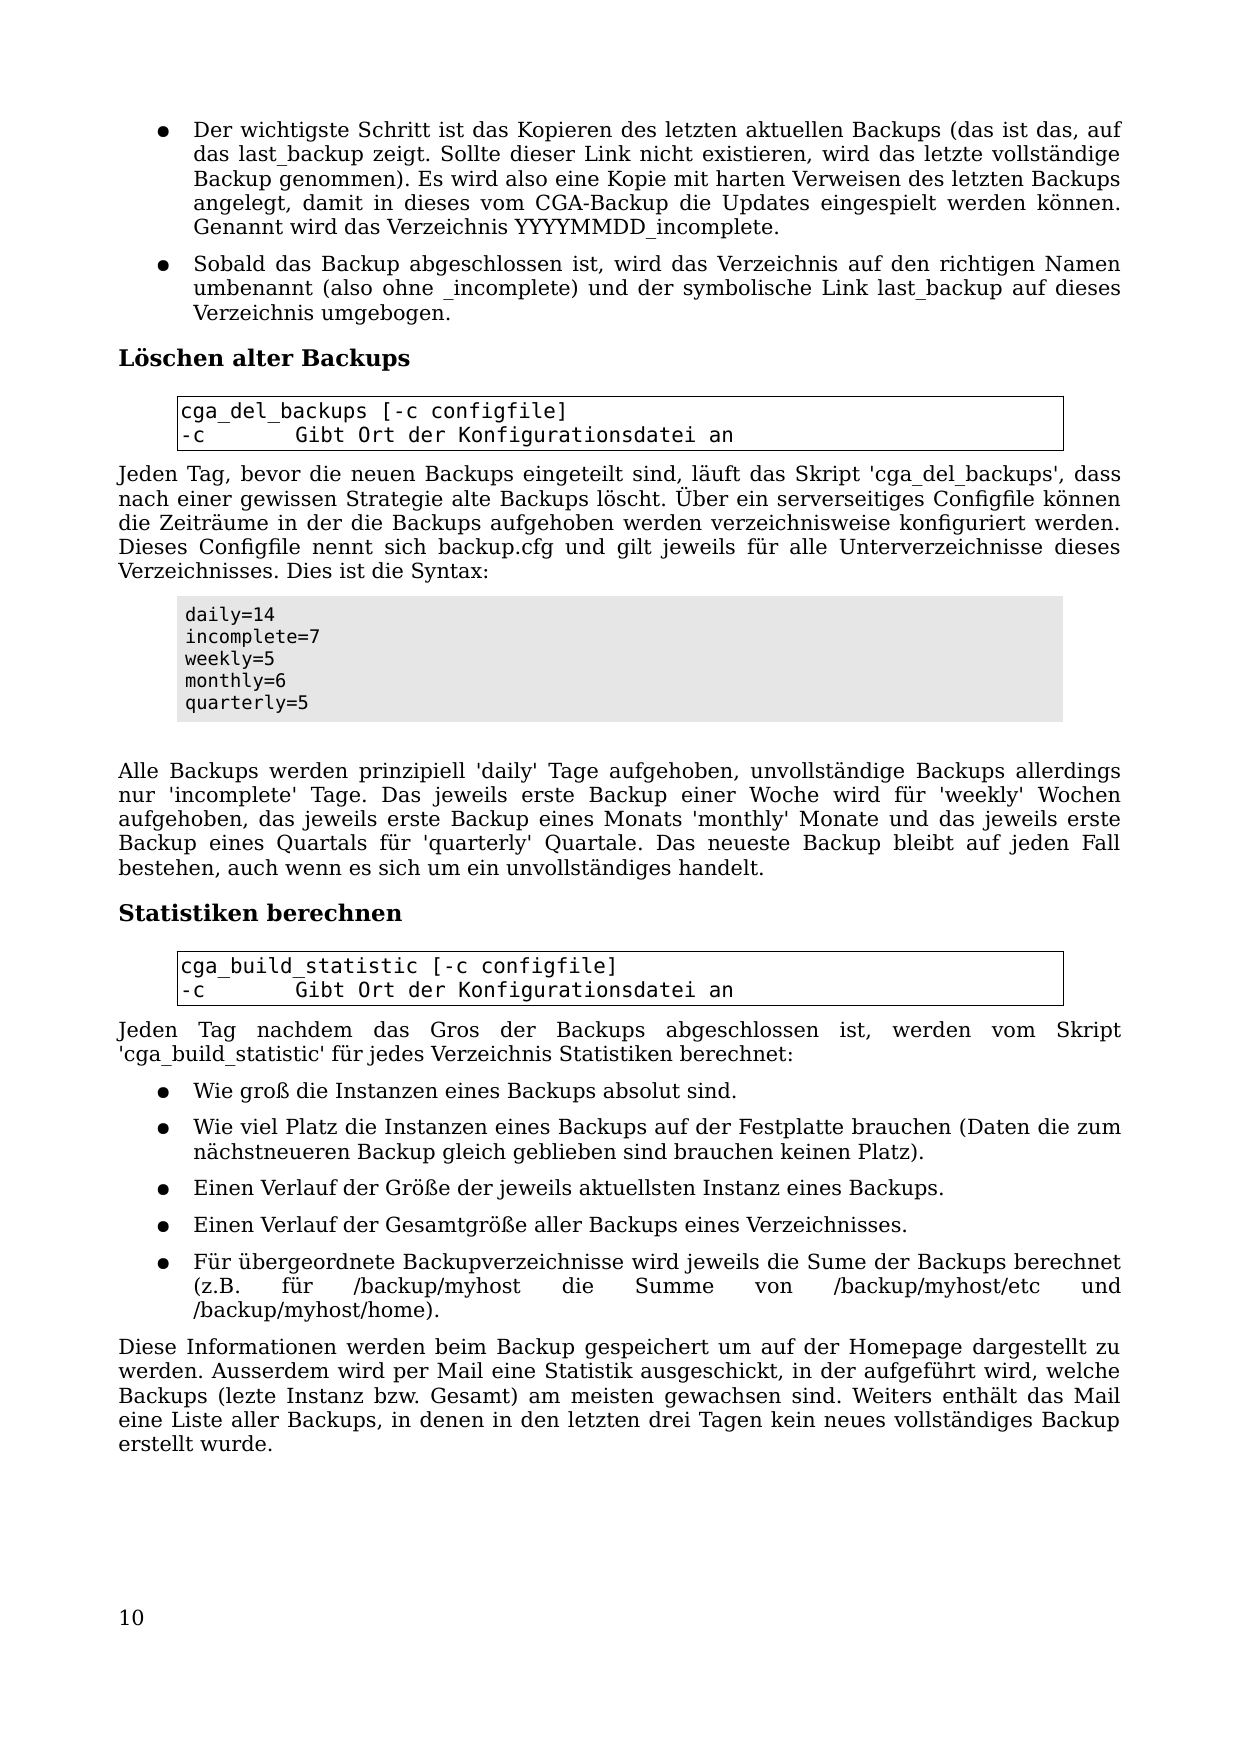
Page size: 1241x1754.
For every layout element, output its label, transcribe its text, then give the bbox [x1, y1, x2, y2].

text incomplete=7 [182, 618, 1058, 640]
list Einen Verlauf der Größe der jeweils aktuellsten Instanz eines Backups. [156, 1176, 1122, 1201]
text weekly=5 [182, 640, 1058, 662]
list Sobald das Backup abgeschlossen ist, wird das Verzeichnis auf den richtigen Namen umbenannt (also ohne _incomplete) und der symbolische Link last_backup auf dieses Verzeichnis umgebogen. [156, 252, 1122, 325]
list Der wichtigste Schritt ist das Kopieren des letzten aktuellen Backups (das ist das, auf das last_backup zeigt. Sollte dieser Link nicht existieren, wird das letzte vollständige Backup genommen). Es wird also eine Kopie mit harten Verweisen des letzten Backups angelegt, damit in dieses vom CGA-Backup die Updates eingespielt werden können. Genannt wird das Verzeichnis YYYYMMDD_incomplete. [156, 118, 1122, 239]
text cga_del_backups [-c configfile] -c Gibt Ort der Konfigurationsdatei an [178, 397, 1063, 450]
text quarterly=5 [182, 684, 1058, 717]
list Einen Verlauf der Gesamtgröße aller Backups eines Verzeichnisses. [156, 1213, 1122, 1237]
text Diese Informationen werden beim Backup gespeichert um auf der Homepage dargestellt zu werden. Ausserdem wird per Mail eine Statistik ausgeschickt, in der aufgeführt wird, welche Backups (lezte Instanz bzw. Gesamt) am meisten gewachsen sind. Weiters enthält das Mail eine Liste aller Backups, in denen in den letzten drei Tagen kein neues vollständiges Backup erstellt wurde. [118, 1335, 1122, 1457]
text Alle Backups werden prinzipiell 'daily' Tage aufgehoben, unvollständige Backups allerdings nur 'incomplete' Tage. Das jeweils erste Backup einer Woche wird für 'weekly' Wochen aufgehoben, das jeweils erste Backup eines Monats 'monthly' Monate und das jeweils erste Backup eines Quartals für 'quarterly' Quartale. Das neueste Backup bleibt auf jeden Fall bestehen, auch wenn es sich um ein unvollständiges handelt. [118, 759, 1122, 880]
subtitle Löschen alter Backups [118, 345, 1122, 372]
subtitle Statistiken berechnen [118, 900, 1122, 927]
list Für übergeordnete Backupverzeichnisse wird jeweils die Sume der Backups berechnet (z.B. für /backup/myhost die Summe von /backup/myhost/etc und /backup/myhost/home). [156, 1250, 1122, 1323]
list Wie groß die Instanzen eines Backups absolut sind. [156, 1079, 1122, 1103]
text cga_build_statistic [-c configfile] -c Gibt Ort der Konfigurationsdatei an [178, 952, 1063, 1005]
text Jeden Tag, bevor die neuen Backups eingeteilt sind, läuft das Skript 'cga_del_backups', dass nach einer gewissen Strategie alte Backups löscht. Über ein serverseitiges Configfile können die Zeiträume in der die Backups aufgehoben werden verzeichnisweise konfiguriert werden. Dieses Configfile nennt sich backup.cfg und gilt jeweils für alle Unterverzeichnisse dieses Verzeichnisses. Dies ist die Syntax: [118, 462, 1122, 584]
list Wie viel Platz die Instanzen eines Backups auf der Festplatte brauchen (Daten die zum nächstneueren Backup gleich geblieben sind brauchen keinen Platz). [156, 1115, 1122, 1164]
text monthly=6 [182, 662, 1058, 684]
text daily=14 [182, 601, 1058, 618]
text Jeden Tag nachdem das Gros der Backups abgeschlossen ist, werden vom Skript 'cga_build_statistic' für jedes Verzeichnis Statistiken berechnet: [118, 1018, 1122, 1066]
